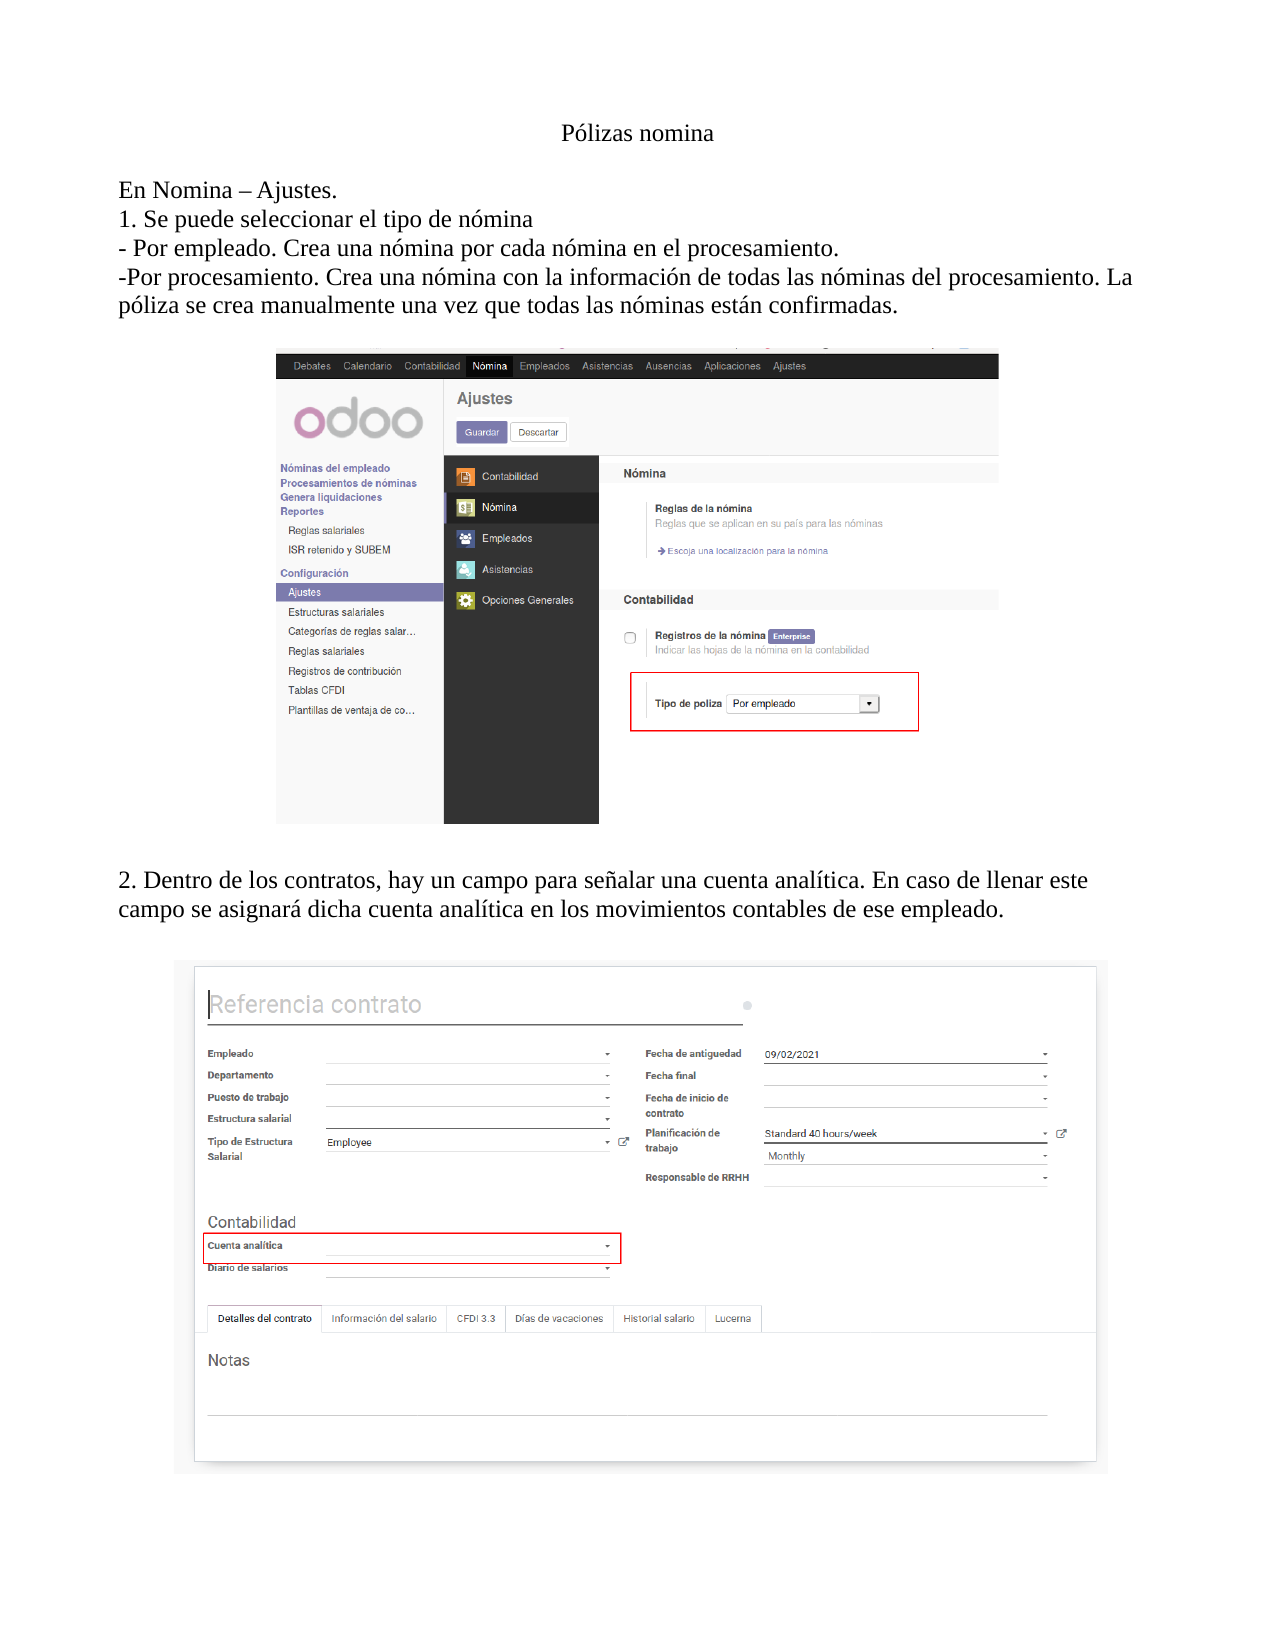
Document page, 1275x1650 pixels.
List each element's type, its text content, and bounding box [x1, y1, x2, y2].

text 1. Se puede seleccionar el tipo de nómina [118, 204, 1157, 233]
picture [173, 960, 1108, 1474]
picture [276, 348, 999, 824]
text Pólizas nomina [118, 118, 1157, 147]
text En Nomina – Ajustes. [118, 176, 1157, 204]
text - Por empleado. Crea una nómina por cada nómina en el procesamiento. -Por procesamiento. Crea una nómina con la información de todas las nóminas del procesamiento. La póliza se crea manualmente una vez que todas las nóminas están confirmadas. [118, 233, 1157, 319]
text 2. Dentro de los contratos, hay un campo para señalar una cuenta analítica. En caso de llenar este campo se asignará dicha cuenta analítica en los movimientos contables de ese empleado. [118, 866, 1157, 923]
